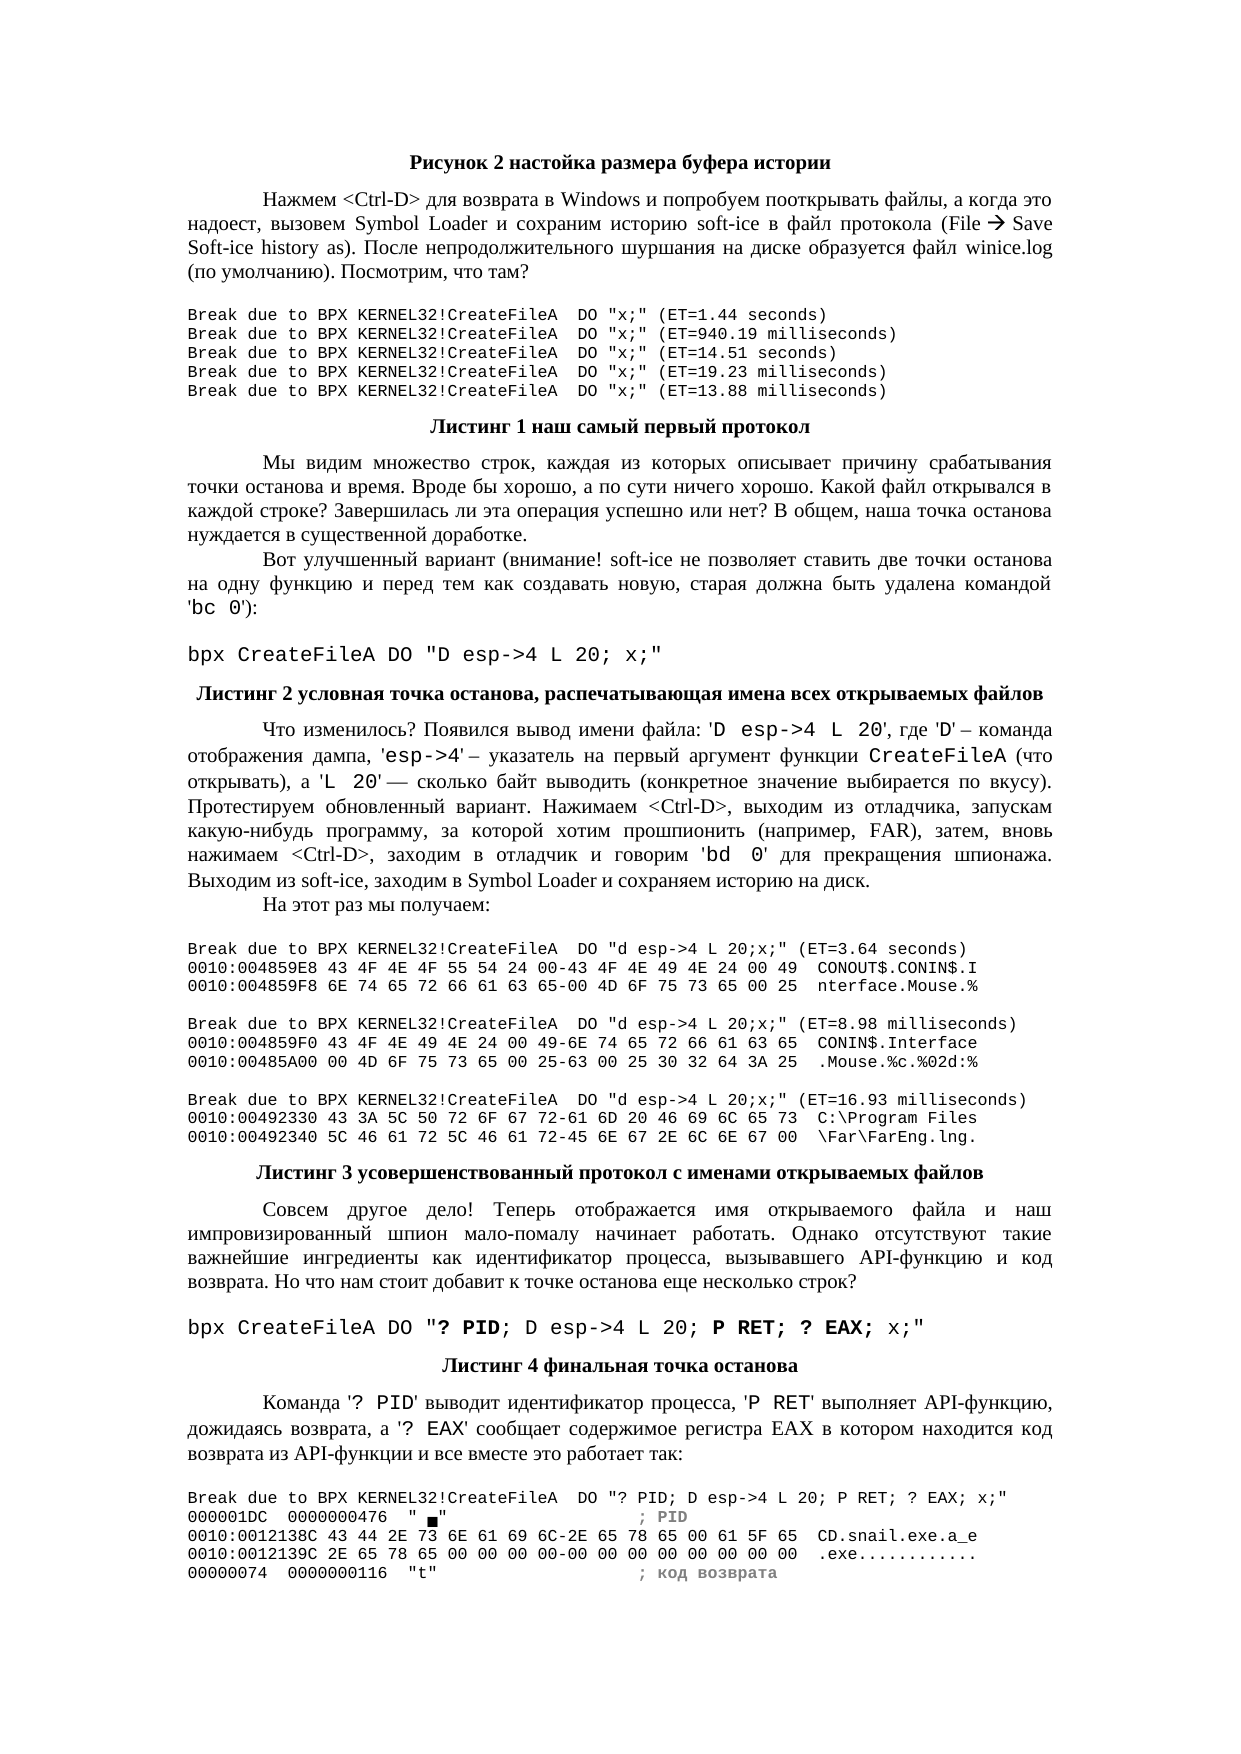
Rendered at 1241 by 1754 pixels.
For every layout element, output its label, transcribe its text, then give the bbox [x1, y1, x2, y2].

text Листинг 2 условная точка останова, распечатывающая имена всех открываемых файлов [187, 681, 1053, 704]
text Листинг 1 наш самый первый протокол [187, 414, 1053, 438]
text Что изменилось? Появился вывод имени файла: 'D esp->4 L 20', где 'D' – команда отображения дампа, 'esp->4' – указатель на первый аргумент функции CreateFileA (что открывать), а 'L 20' — сколько байт выводить (конкретное значение выбирается по вкусу). Протестируем обновленный вариант. Нажимаем <Ctrl-D>, выходим из отладчика, запускам какую-нибудь программу, за которой хотим прошпионить (например, FAR), затем, вновь нажимаем <Ctrl-D>, заходим в отладчик и говорим 'bd 0' для прекращения шпионажа. Выходим из soft-ice, заходим в Symbol Loader и сохраняем историю на диск. [187, 717, 1053, 892]
text Рисунок 2 настойка размера буфера истории [187, 150, 1053, 174]
text Совсем другое дело! Теперь отображается имя открываемого файла и наш импровизированный шпион мало-помалу начинает работать. Однако отсутствуют такие важнейшие ингредиенты как идентификатор процесса, вызывавшего API-функцию и код возврата. Но что нам стоит добавит к точке останова еще несколько строк? [187, 1197, 1053, 1293]
text 0010:004859F8 6E 74 65 72 66 61 63 65-00 4D 6F 75 73 65 00 25 nterface.Mouse.% [187, 978, 1053, 997]
text 0010:0012138C 43 44 2E 73 6E 61 69 6C-2E 65 78 65 00 61 5F 65 CD.snail.exe.a_e [187, 1527, 1053, 1546]
text На этот раз мы получаем: [187, 892, 1053, 916]
text Вот улучшенный вариант (внимание! soft-ice не позволяет ставить две точки останова на одну функцию и перед тем как создавать новую, старая должна быть удалена командой 'bc 0'): [187, 546, 1053, 620]
text 00000074 0000000116 "t" ; код возврата [187, 1565, 1053, 1584]
text Break due to BPX KERNEL32!CreateFileA DO "x;" (ET=940.19 milliseconds) [187, 326, 1053, 344]
text 0010:004859E8 43 4F 4E 4F 55 54 24 00-43 4F 4E 49 4E 24 00 49 CONOUT$.CONIN$.I [187, 959, 1053, 978]
text Break due to BPX KERNEL32!CreateFileA DO "x;" (ET=1.44 seconds) [187, 307, 1053, 326]
text Break due to BPX KERNEL32!CreateFileA DO "d esp->4 L 20;x;" (ET=8.98 milliseconds) [187, 1016, 1053, 1034]
text 0010:00485A00 00 4D 6F 75 73 65 00 25-63 00 25 30 32 64 3A 25 .Mouse.%c.%02d:% [187, 1053, 1053, 1072]
text 0010:00492330 43 3A 5C 50 72 6F 67 72-61 6D 20 46 69 6C 65 73 C:\Program Files [187, 1110, 1053, 1129]
text Break due to BPX KERNEL32!CreateFileA DO "x;" (ET=14.51 seconds) [187, 344, 1053, 363]
text Мы видим множество строк, каждая из которых описывает причину срабатывания точки останова и время. Вроде бы хорошо, а по сути ничего хорошо. Какой файл открывался в каждой строке? Завершилась ли эта операция успешно или нет? В общем, наша точка останова нуждается в существенной доработке. [187, 450, 1053, 546]
text Break due to BPX KERNEL32!CreateFileA DO "d esp->4 L 20;x;" (ET=16.93 milliseconds) [187, 1091, 1053, 1110]
text Break due to BPX KERNEL32!CreateFileA DO "? PID; D esp->4 L 20; P RET; ? EAX; x;" [187, 1489, 1053, 1508]
text Break due to BPX KERNEL32!CreateFileA DO "d esp->4 L 20;x;" (ET=3.64 seconds) [187, 940, 1053, 959]
text Листинг 3 усовершенствованный протокол с именами открываемых файлов [187, 1160, 1053, 1184]
text Break due to BPX KERNEL32!CreateFileA DO "x;" (ET=13.88 milliseconds) [187, 382, 1053, 401]
text 000001DC 0000000476 " ▄" ; PID [187, 1508, 1053, 1527]
text 0010:00492340 5C 46 61 72 5C 46 61 72-45 6E 67 2E 6C 6E 67 00 \Far\FarEng.lng. [187, 1129, 1053, 1148]
text Команда '? PID' выводит идентификатор процесса, 'P RET' выполняет API-функцию, дожидаясь возврата, а '? EAX' сообщает содержимое регистра EAX в котором находится код возврата из API-функции и все вместе это работает так: [187, 1390, 1053, 1465]
text 0010:0012139C 2E 65 78 65 00 00 00 00-00 00 00 00 00 00 00 00 .exe............ [187, 1546, 1053, 1565]
text Нажмем <Ctrl-D> для возврата в Windows и попробуем пооткрывать файлы, а когда это надоест, вызовем Symbol Loader и сохраним историю soft-ice в файл протокола (File  Save Soft-ice history as). После непродолжительного шуршания на диске образуется файл winice.log (по умолчанию). Посмотрим, что там? [187, 187, 1053, 283]
text 0010:004859F0 43 4F 4E 49 4E 24 00 49-6E 74 65 72 66 61 63 65 CONIN$.Interface [187, 1034, 1053, 1053]
text Break due to BPX KERNEL32!CreateFileA DO "x;" (ET=19.23 milliseconds) [187, 363, 1053, 382]
text bpx CreateFileA DO "? PID; D esp->4 L 20; P RET; ? EAX; x;" [187, 1317, 1053, 1341]
text Листинг 4 финальная точка останова [187, 1353, 1053, 1377]
text bpx CreateFileA DO "D esp->4 L 20; x;" [187, 644, 1053, 668]
